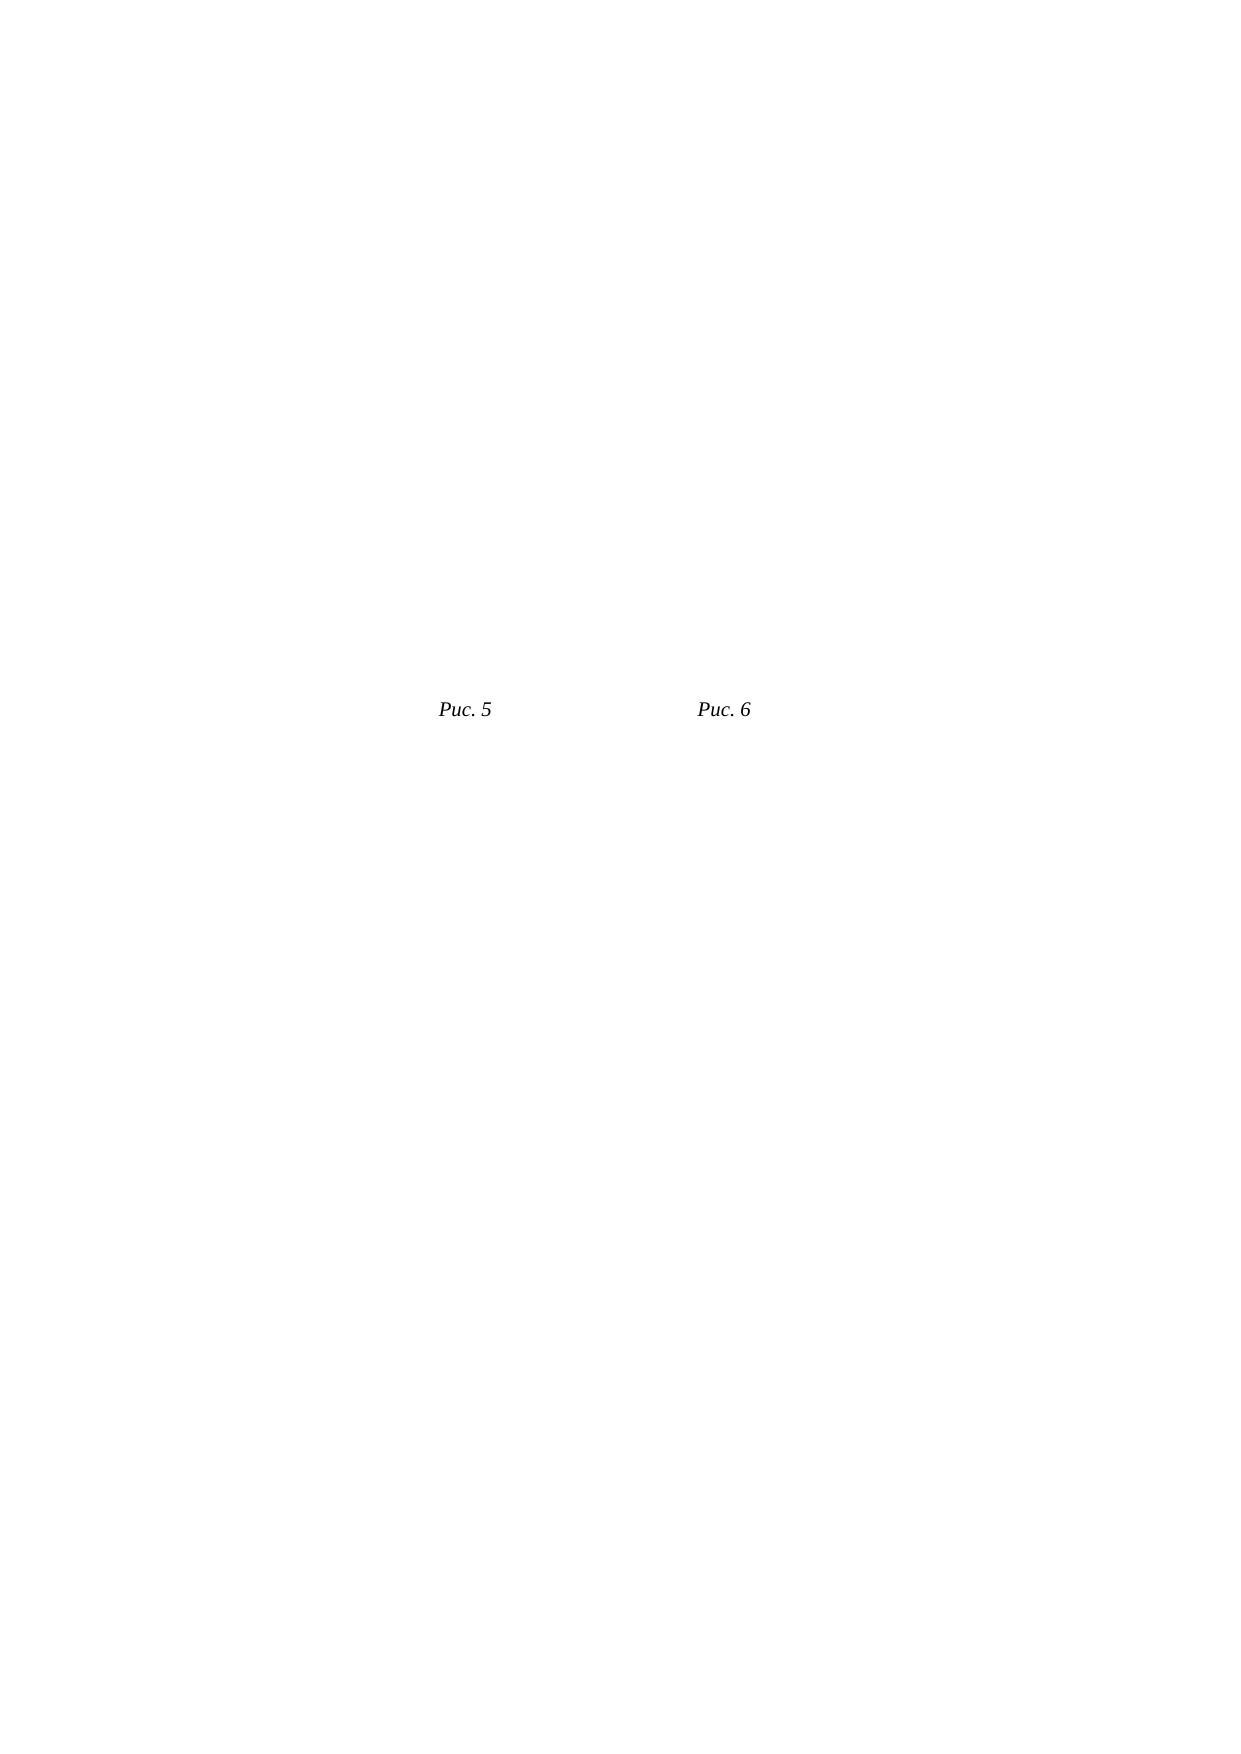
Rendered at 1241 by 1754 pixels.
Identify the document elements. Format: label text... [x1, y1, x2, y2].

text Рис. 5 Рис. 6 [75, 697, 1172, 721]
